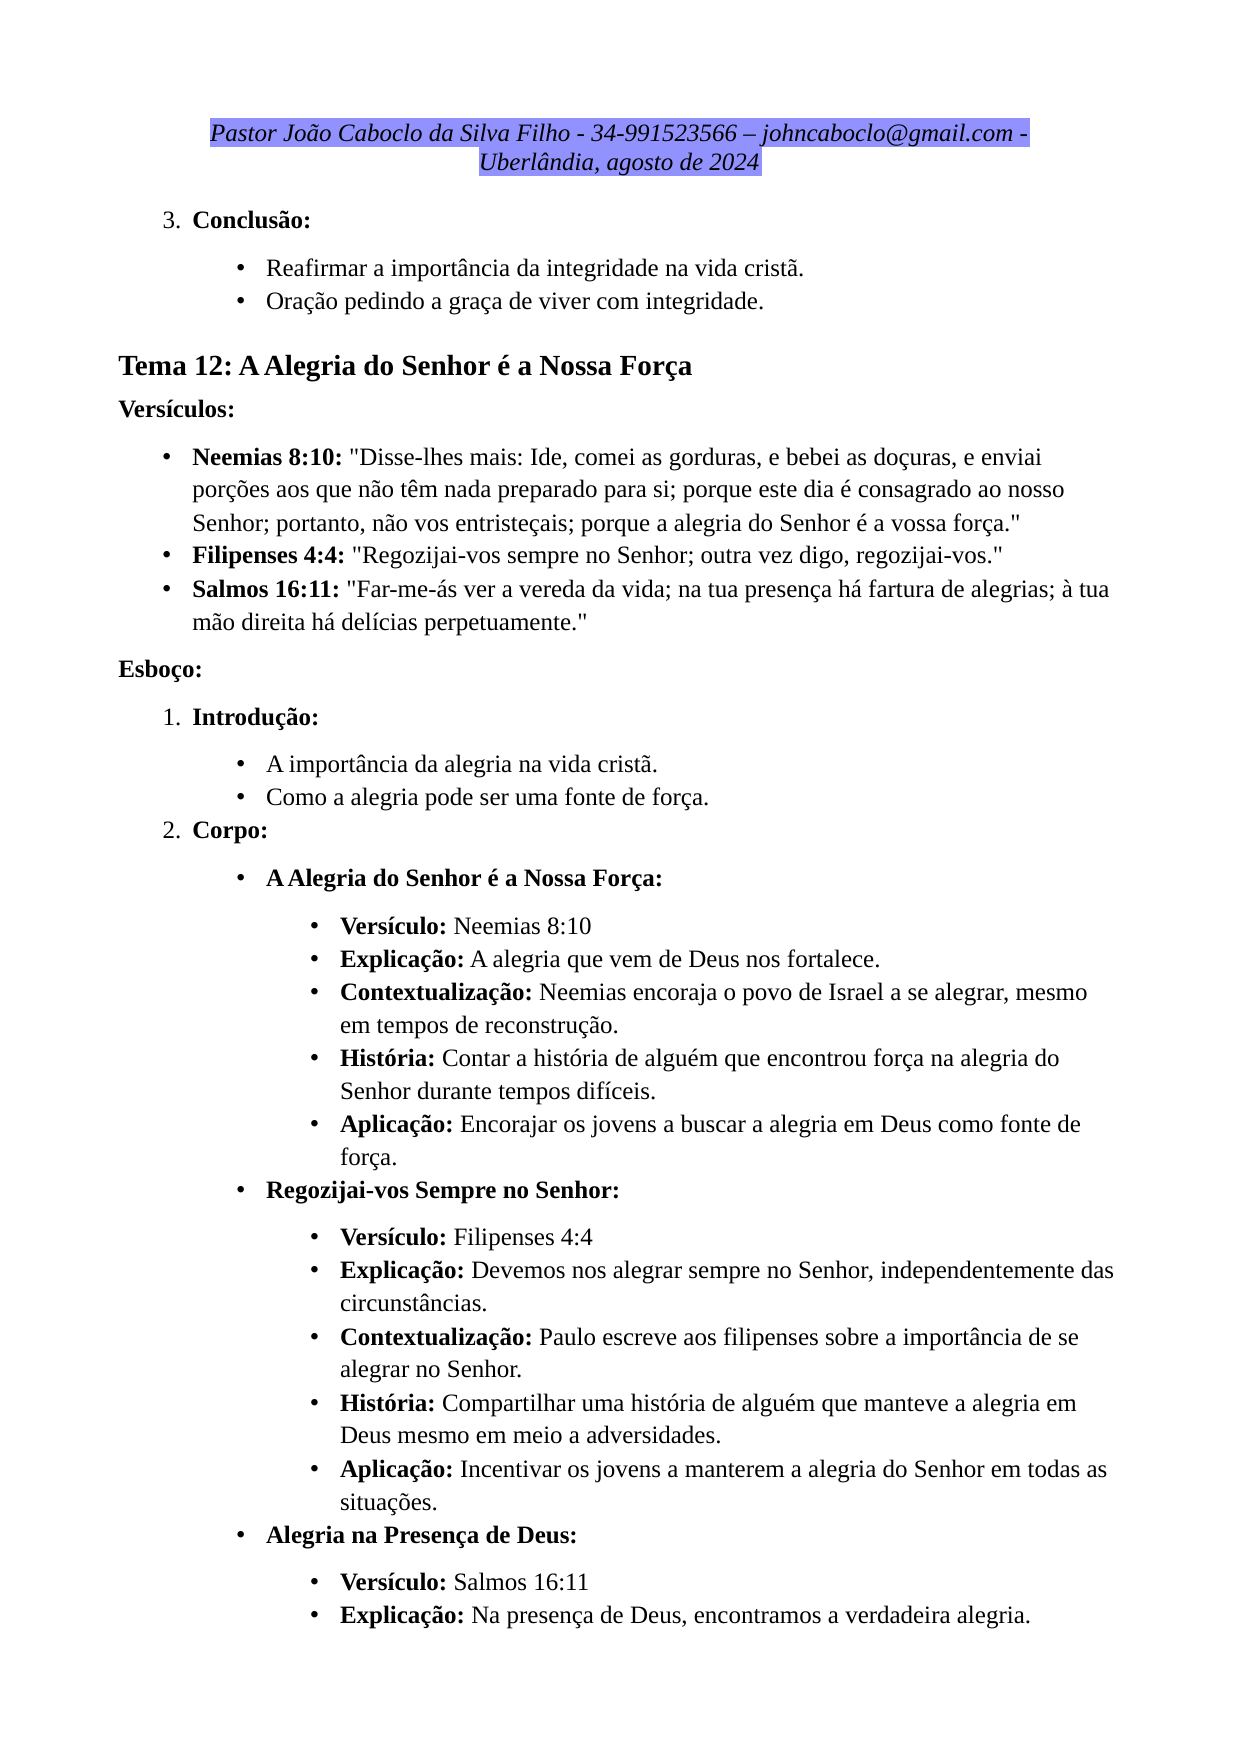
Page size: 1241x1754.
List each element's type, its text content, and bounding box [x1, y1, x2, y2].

list Explicação: Na presença de Deus, encontramos a verdadeira alegria. [310, 1600, 1122, 1629]
list Filipenses 4:4: "Regozijai-vos sempre no Senhor; outra vez digo, regozijai-vos." [162, 541, 1122, 569]
list Regozijai-vos Sempre no Senhor: [236, 1175, 1122, 1204]
text Esboço: [118, 654, 1122, 683]
list A importância da alegria na vida cristã. [236, 749, 1122, 778]
list História: Compartilhar uma história de alguém que manteve a alegria em Deus mesmo em meio a adversidades. [310, 1388, 1122, 1449]
list Neemias 8:10: "Disse-lhes mais: Ide, comei as gorduras, e bebei as doçuras, e enviai porções aos que não têm nada preparado para si; porque este dia é consagrado ao nosso Senhor; portanto, não vos entristeçais; porque a alegria do Senhor é a vossa força." [162, 442, 1122, 536]
list Reafirmar a importância da integridade na vida cristã. [236, 253, 1122, 281]
list Versículo: Neemias 8:10 [310, 911, 1122, 939]
list Versículo: Salmos 16:11 [310, 1567, 1122, 1596]
list Corpo: [162, 816, 1122, 844]
list Salmos 16:11: "Far-me-ás ver a vereda da vida; na tua presença há fartura de alegrias; à tua mão direita há delícias perpetuamente." [162, 574, 1122, 635]
list Alegria na Presença de Deus: [236, 1520, 1122, 1548]
list Contextualização: Paulo escreve aos filipenses sobre a importância de se alegrar no Senhor. [310, 1322, 1122, 1383]
list Contextualização: Neemias encoraja o povo de Israel a se alegrar, mesmo em tempos de reconstrução. [310, 977, 1122, 1038]
list Explicação: Devemos nos alegrar sempre no Senhor, independentemente das circunstâncias. [310, 1256, 1122, 1317]
list Explicação: A alegria que vem de Deus nos fortalece. [310, 944, 1122, 972]
list Como a alegria pode ser uma fonte de força. [236, 782, 1122, 811]
list A Alegria do Senhor é a Nossa Força: [236, 863, 1122, 892]
list Conclusão: [162, 205, 1122, 234]
list Oração pedindo a graça de viver com integridade. [236, 286, 1122, 314]
subtitle Tema 12: A Alegria do Senhor é a Nossa Força [118, 348, 1122, 381]
list Aplicação: Encorajar os jovens a buscar a alegria em Deus como fonte de força. [310, 1109, 1122, 1171]
list Aplicação: Incentivar os jovens a manterem a alegria do Senhor em todas as situações. [310, 1454, 1122, 1515]
list Versículo: Filipenses 4:4 [310, 1222, 1122, 1251]
list Introdução: [162, 702, 1122, 731]
list História: Contar a história de alguém que encontrou força na alegria do Senhor durante tempos difíceis. [310, 1043, 1122, 1104]
text Versículos: [118, 394, 1122, 423]
